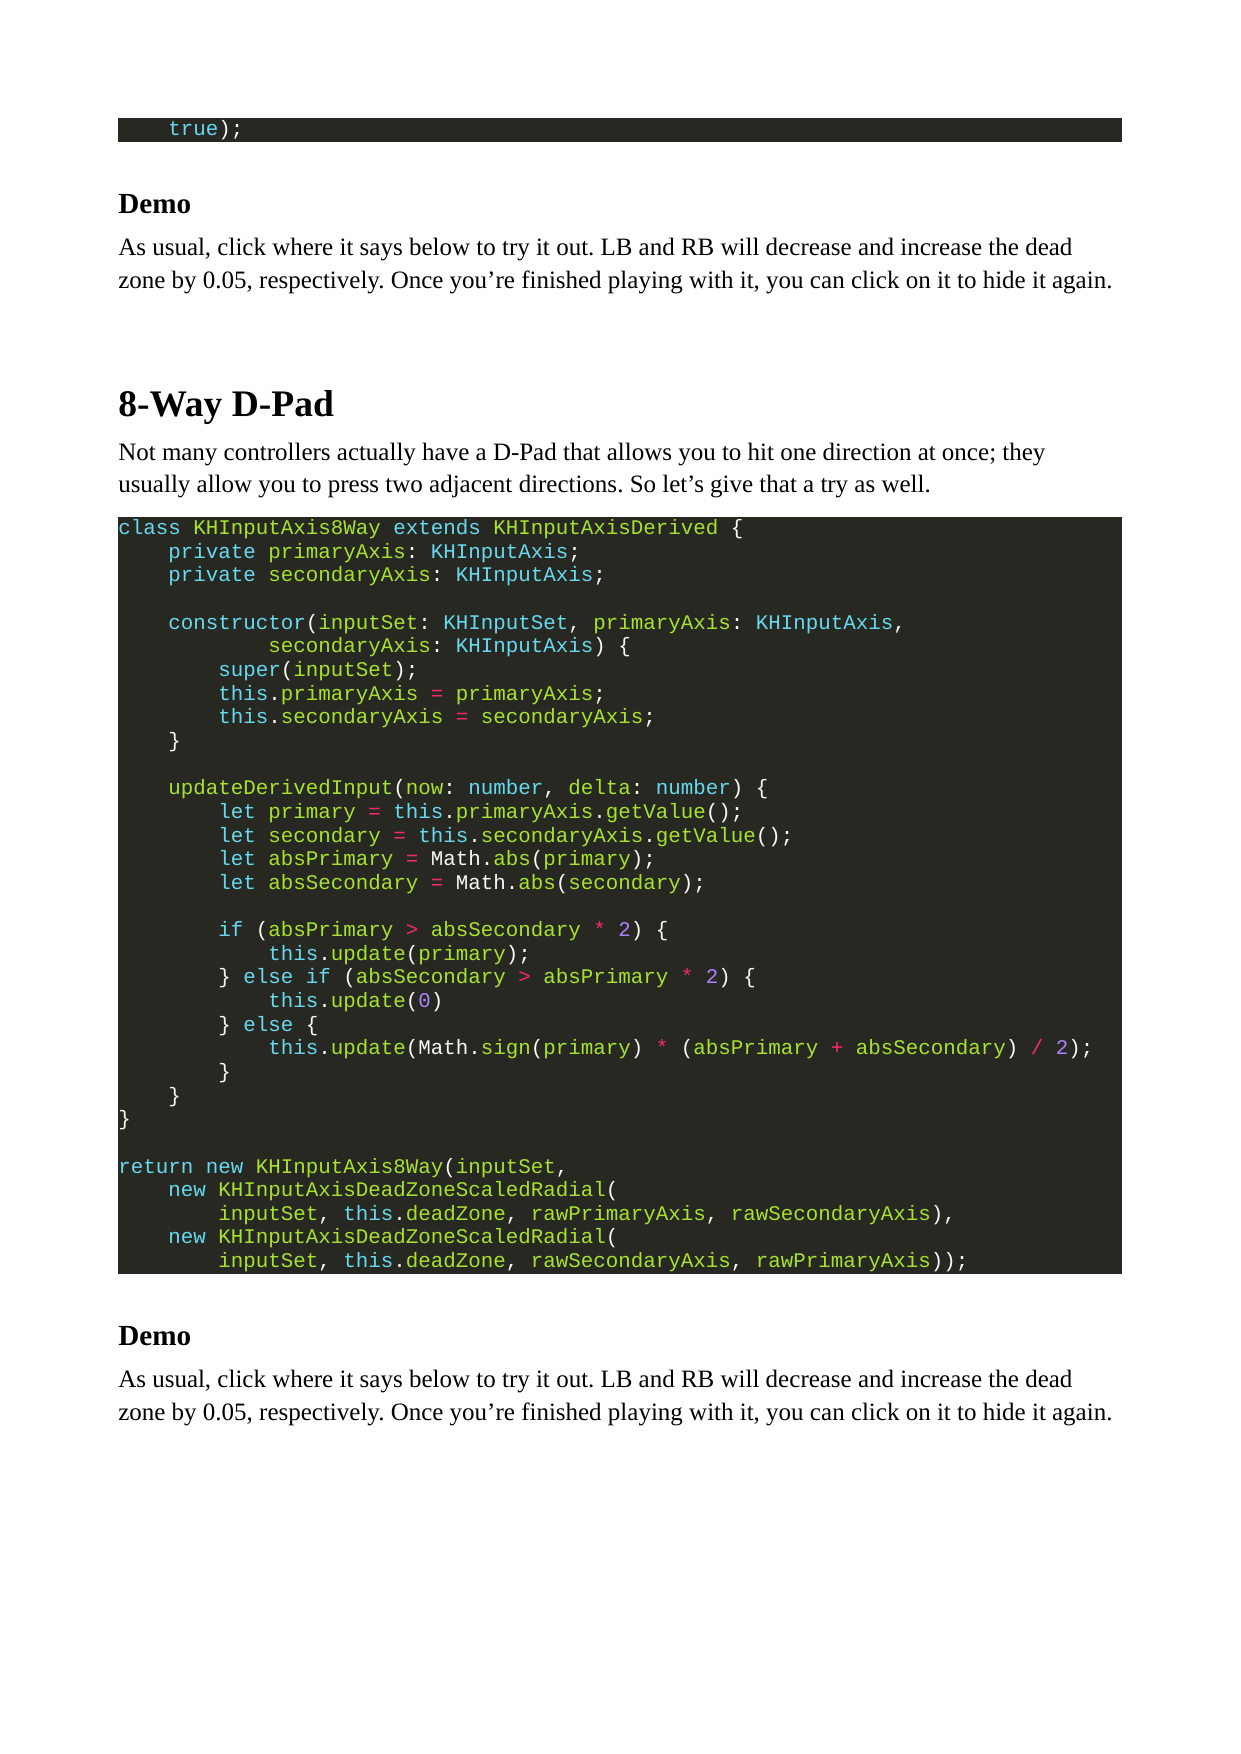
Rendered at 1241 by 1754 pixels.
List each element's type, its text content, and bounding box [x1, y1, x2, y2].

text } else { [118, 1014, 1122, 1037]
text true); [118, 118, 1122, 142]
subtitle Demo [118, 186, 1122, 219]
text let secondary = this.secondaryAxis.getValue(); [118, 824, 1122, 848]
text new KHInputAxisDeadZoneScaledRadial( [118, 1227, 1122, 1250]
text new KHInputAxisDeadZoneScaledRadial( [118, 1179, 1122, 1203]
subtitle 8-Way D-Pad [118, 381, 1122, 424]
text } [118, 1061, 1122, 1085]
text let absSecondary = Math.abs(secondary); [118, 872, 1122, 896]
text } [118, 1108, 1122, 1132]
text As usual, click where it says below to try it out. LB and RB will decrease and increase the dead zone by 0.05, respectively. Once you’re finished playing with it, you can click on it to hide it again. [118, 1364, 1122, 1426]
text let primary = this.primaryAxis.getValue(); [118, 801, 1122, 824]
text constructor(inputSet: KHInputSet, primaryAxis: KHInputAxis, [118, 612, 1122, 635]
text inputSet, this.deadZone, rawPrimaryAxis, rawSecondaryAxis), [118, 1203, 1122, 1227]
text secondaryAxis: KHInputAxis) { [118, 635, 1122, 659]
text super(inputSet); [118, 659, 1122, 683]
text updateDerivedInput(now: number, delta: number) { [118, 777, 1122, 801]
text let absPrimary = Math.abs(primary); [118, 848, 1122, 872]
text this.primaryAxis = primaryAxis; [118, 683, 1122, 706]
subtitle Demo [118, 1318, 1122, 1351]
text this.secondaryAxis = secondaryAxis; [118, 706, 1122, 730]
text inputSet, this.deadZone, rawSecondaryAxis, rawPrimaryAxis)); [118, 1250, 1122, 1274]
text this.update(Math.sign(primary) * (absPrimary + absSecondary) / 2); [118, 1037, 1122, 1061]
text private secondaryAxis: KHInputAxis; [118, 564, 1122, 588]
text As usual, click where it says below to try it out. LB and RB will decrease and increase the dead zone by 0.05, respectively. Once you’re finished playing with it, you can click on it to hide it again. [118, 232, 1122, 294]
text private primaryAxis: KHInputAxis; [118, 541, 1122, 564]
text } [118, 1085, 1122, 1108]
text return new KHInputAxis8Way(inputSet, [118, 1156, 1122, 1179]
text this.update(0) [118, 990, 1122, 1014]
text class KHInputAxis8Way extends KHInputAxisDerived { [118, 517, 1122, 541]
text this.update(primary); [118, 943, 1122, 966]
text } else if (absSecondary > absPrimary * 2) { [118, 966, 1122, 990]
text if (absPrimary > absSecondary * 2) { [118, 919, 1122, 943]
text Not many controllers actually have a D-Pad that allows you to hit one direction at once; they usually allow you to press two adjacent directions. So let’s give that a try as well. [118, 437, 1122, 498]
text } [118, 730, 1122, 754]
